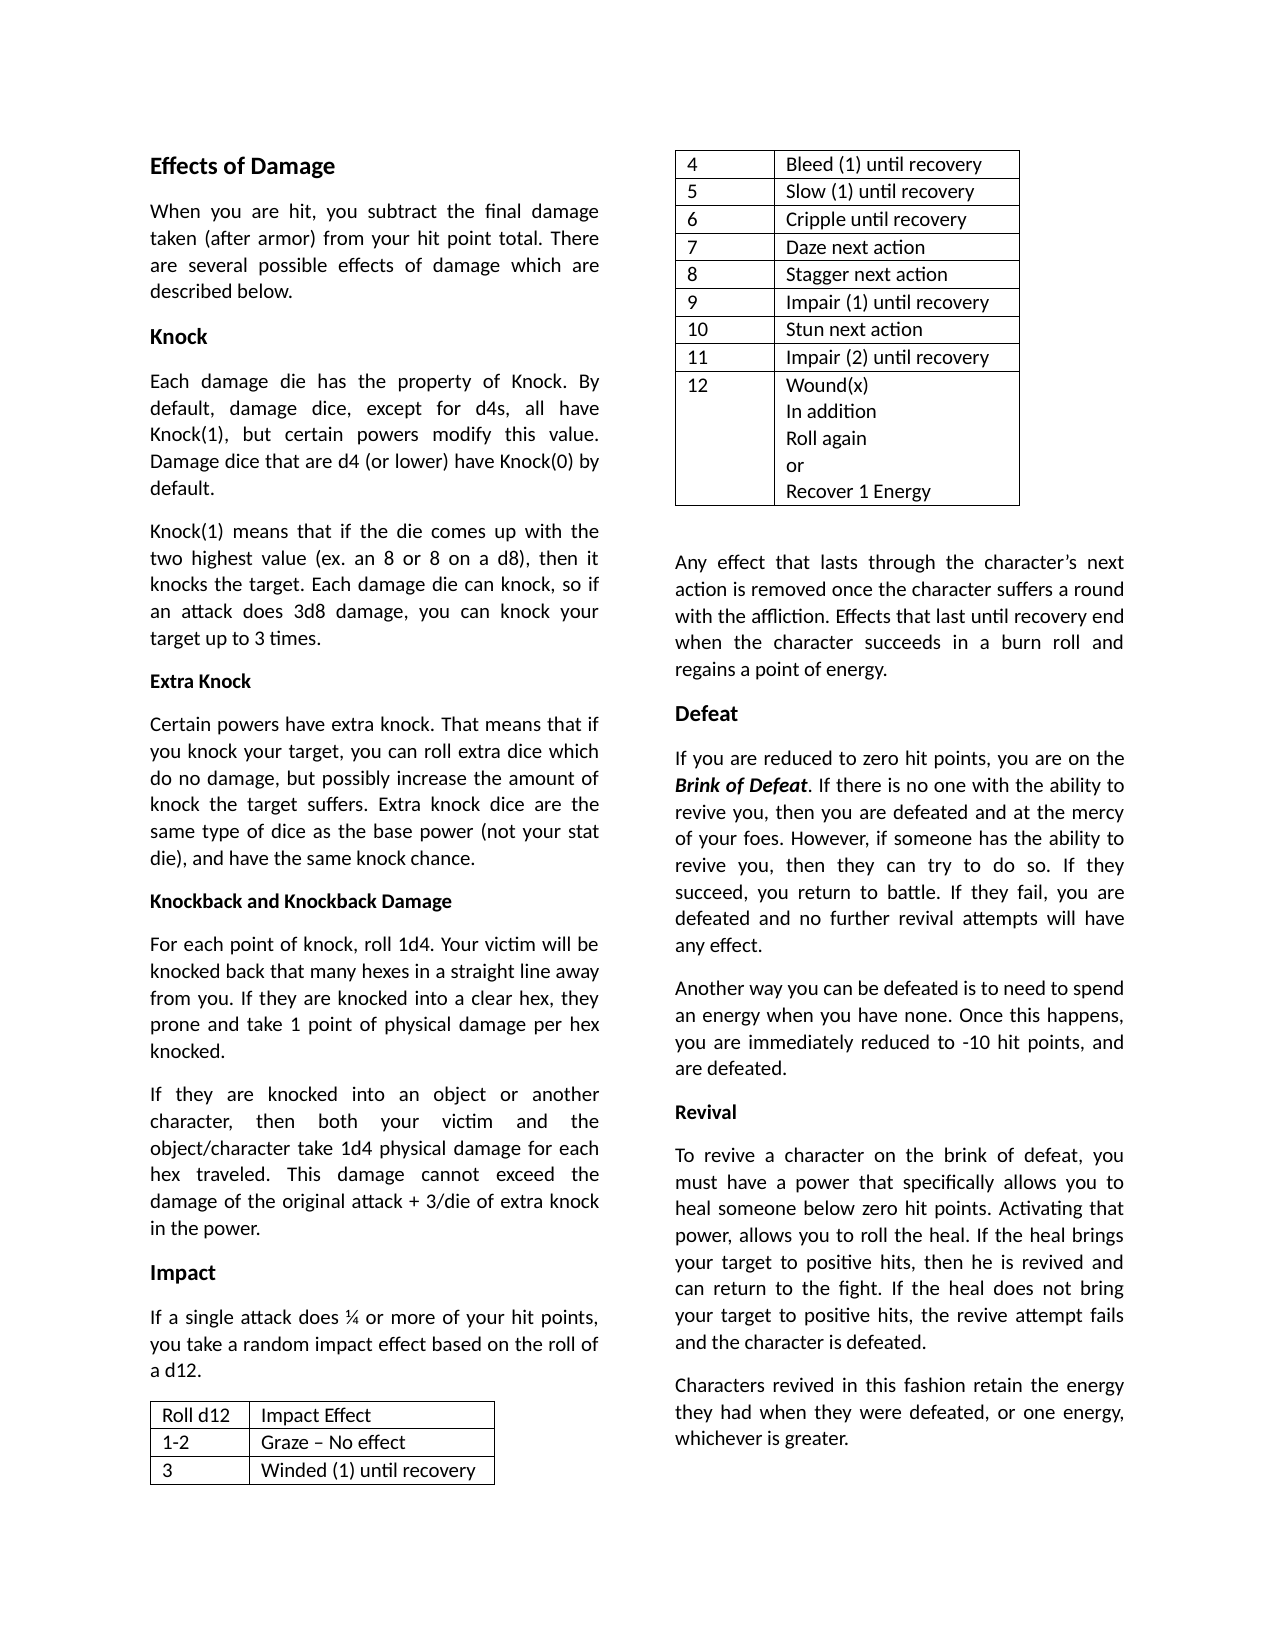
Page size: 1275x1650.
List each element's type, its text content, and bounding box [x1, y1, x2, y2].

text Revival [675, 1099, 1125, 1124]
text Characters revived in this fashion retain the energy they had when they were defeated, or one energy, whichever is greater. [675, 1372, 1125, 1451]
text Knockback and Knockback Damage [150, 888, 600, 913]
table_cell Impair (2) until recovery [775, 344, 1019, 371]
table_cell 12 [676, 372, 774, 505]
text Another way you can be defeated is to need to spend an energy when you have none. Once this happens, you are immediately reduced to -10 hit points, and are defeated. [675, 976, 1125, 1081]
table_cell Stun next action [775, 317, 1019, 343]
table_cell Winded (1) until recovery [250, 1457, 494, 1483]
text Extra Knock [150, 668, 600, 693]
table_cell 9 [676, 289, 774, 316]
table_cell 3 [151, 1457, 249, 1483]
table_cell Stagger next action [775, 261, 1019, 288]
text To revive a character on the brink of defeat, you must have a power that specifically allows you to heal someone below zero hit points. Activating that power, allows you to roll the heal. If the heal brings your target to positive hits, then he is revived and can return to the fight. If the heal does not bring your target to positive hits, the revive attempt fails and the character is defeated. [675, 1142, 1125, 1354]
table_cell Bleed (1) until recovery [775, 151, 1019, 178]
text When you are hit, you subtract the final damage taken (after armor) from your hit point total. There are several possible effects of damage which are described below. [150, 199, 600, 304]
table_cell Cripple until recovery [775, 206, 1019, 233]
table_cell 8 [676, 261, 774, 288]
table_cell Daze next action [775, 234, 1019, 260]
text Effects of Damage [150, 150, 600, 181]
text Impact [150, 1258, 600, 1286]
table_cell 1-2 [151, 1429, 249, 1456]
table_header Impact Effect [250, 1402, 494, 1428]
text Knock [150, 322, 600, 350]
table_cell 10 [676, 317, 774, 343]
text If a single attack does ¼ or more of your hit points, you take a random impact effect based on the roll of a d12. [150, 1304, 600, 1383]
text Knock(1) means that if the die comes up with the two highest value (ex. an 8 or 8 on a d8), then it knocks the target. Each damage die can knock, so if an attack does 3d8 damage, you can knock your target up to 3 times. [150, 518, 600, 650]
table_cell Slow (1) until recovery [775, 179, 1019, 205]
text Any effect that lasts through the character’s next action is removed once the character suffers a round with the affliction. Effects that last until recovery end when the character succeeds in a burn roll and regains a point of energy. [675, 549, 1125, 682]
text If they are knocked into an object or another character, then both your victim and the object/character take 1d4 physical damage for each hex traveled. This damage cannot exceed the damage of the original attack + 3/die of extra knock in the power. [150, 1081, 600, 1240]
text Defeat [675, 699, 1125, 727]
table_cell 4 [676, 151, 774, 178]
table_cell 7 [676, 234, 774, 260]
table_cell Wound(x) In addition Roll again or Recover 1 Energy [775, 372, 1019, 505]
table_cell 5 [676, 179, 774, 205]
table_header Roll d12 [151, 1402, 249, 1428]
table_cell 6 [676, 206, 774, 233]
text Each damage die has the property of Knock. By default, damage dice, except for d4s, all have Knock(1), but certain powers modify this value. Damage dice that are d4 (or lower) have Knock(0) by default. [150, 368, 600, 500]
text If you are reduced to zero hit points, you are on the Brink of Defeat. If there is no one with the ability to revive you, then you are defeated and at the mercy of your foes. However, if someone has the ability to revive you, then they can try to do so. If they succeed, you return to battle. If they fail, you are defeated and no further revival attempts will have any effect. [675, 746, 1125, 958]
text For each point of knock, roll 1d4. Your victim will be knocked back that many hexes in a straight line away from you. If they are knocked into a clear hex, they prone and take 1 point of physical damage per hex knocked. [150, 931, 600, 1063]
table_cell 11 [676, 344, 774, 371]
table_cell Graze – No effect [250, 1429, 494, 1456]
table_cell Impair (1) until recovery [775, 289, 1019, 316]
text Certain powers have extra knock. That means that if you knock your target, you can roll extra dice which do no damage, but possibly increase the amount of knock the target suffers. Extra knock dice are the same type of dice as the base power (not your stat die), and have the same knock chance. [150, 711, 600, 870]
